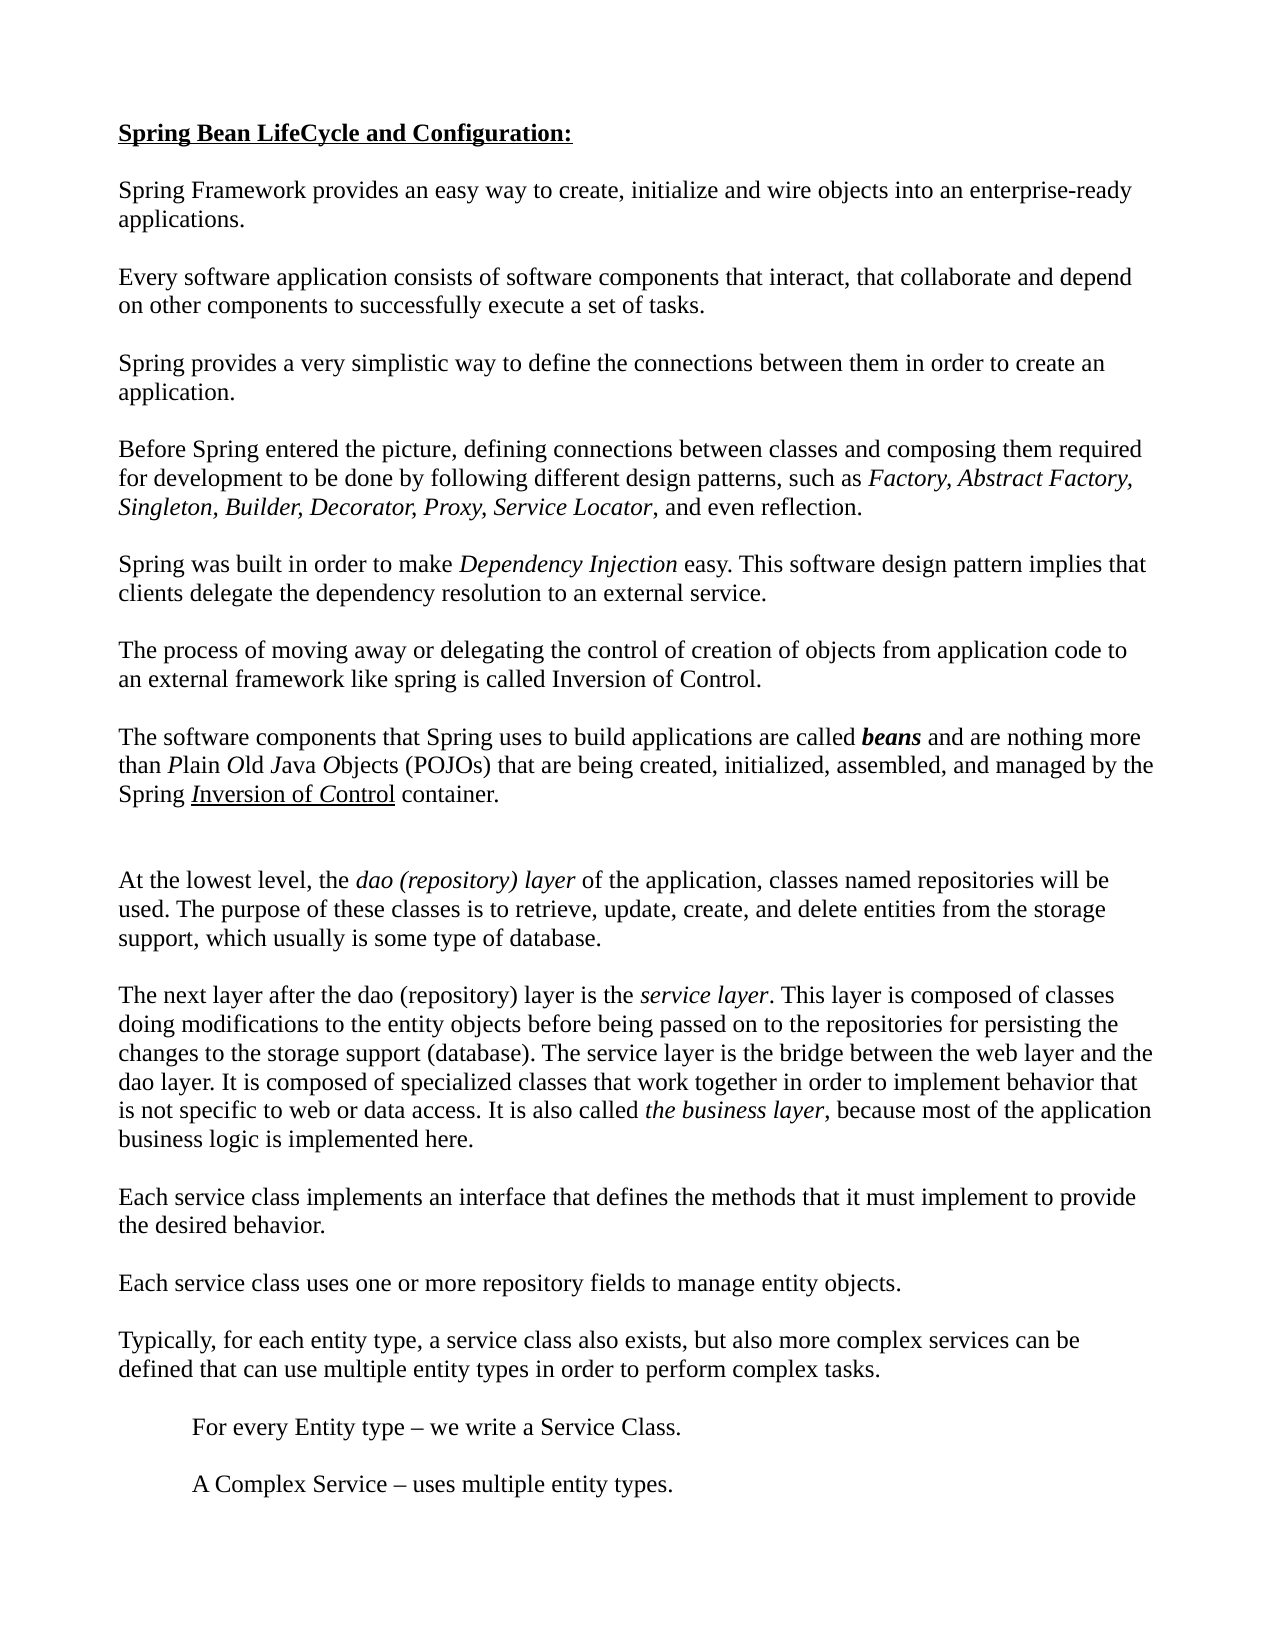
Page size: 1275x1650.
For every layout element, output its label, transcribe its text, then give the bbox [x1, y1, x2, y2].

text Each service class uses one or more repository fields to manage entity objects. [118, 1268, 1157, 1297]
text For every Entity type – we write a Service Class. [118, 1412, 1157, 1441]
text Spring provides a very simplistic way to define the connections between them in order to create an application. [118, 348, 1157, 406]
text A Complex Service – uses multiple entity types. [118, 1469, 1157, 1498]
text The process of moving away or delegating the control of creation of objects from application code to an external framework like spring is called Inversion of Control. [118, 636, 1157, 693]
text The next layer after the dao (repository) layer is the service layer. This layer is composed of classes doing modifications to the entity objects before being passed on to the repositories for persisting the changes to the storage support (database). The service layer is the bridge between the web layer and the dao layer. It is composed of specialized classes that work together in order to implement behavior that is not specific to web or data access. It is also called the business layer, because most of the application business logic is implemented here. [118, 981, 1157, 1153]
text Spring was built in order to make Dependency Injection easy. This software design pattern implies that clients delegate the dependency resolution to an external service. [118, 549, 1157, 607]
text Spring Framework provides an easy way to create, initialize and wire objects into an enterprise-ready applications. [118, 176, 1157, 233]
text Each service class implements an interface that defines the methods that it must implement to provide the desired behavior. [118, 1182, 1157, 1239]
text Before Spring entered the picture, defining connections between classes and composing them required for development to be done by following different design patterns, such as Factory, Abstract Factory, Singleton, Builder, Decorator, Proxy, Service Locator, and even reflection. [118, 434, 1157, 521]
text Typically, for each entity type, a service class also exists, but also more complex services can be defined that can use multiple entity types in order to perform complex tasks. [118, 1326, 1157, 1383]
text Spring Bean LifeCycle and Configuration: [118, 118, 1157, 147]
text The software components that Spring uses to build applications are called beans and are nothing more than Plain Old Java Objects (POJOs) that are being created, initialized, assembled, and managed by the Spring Inversion of Control container. [118, 722, 1157, 808]
text At the lowest level, the dao (repository) layer of the application, classes named repositories will be used. The purpose of these classes is to retrieve, update, create, and delete entities from the storage support, which usually is some type of database. [118, 866, 1157, 952]
text Every software application consists of software components that interact, that collaborate and depend on other components to successfully execute a set of tasks. [118, 262, 1157, 319]
